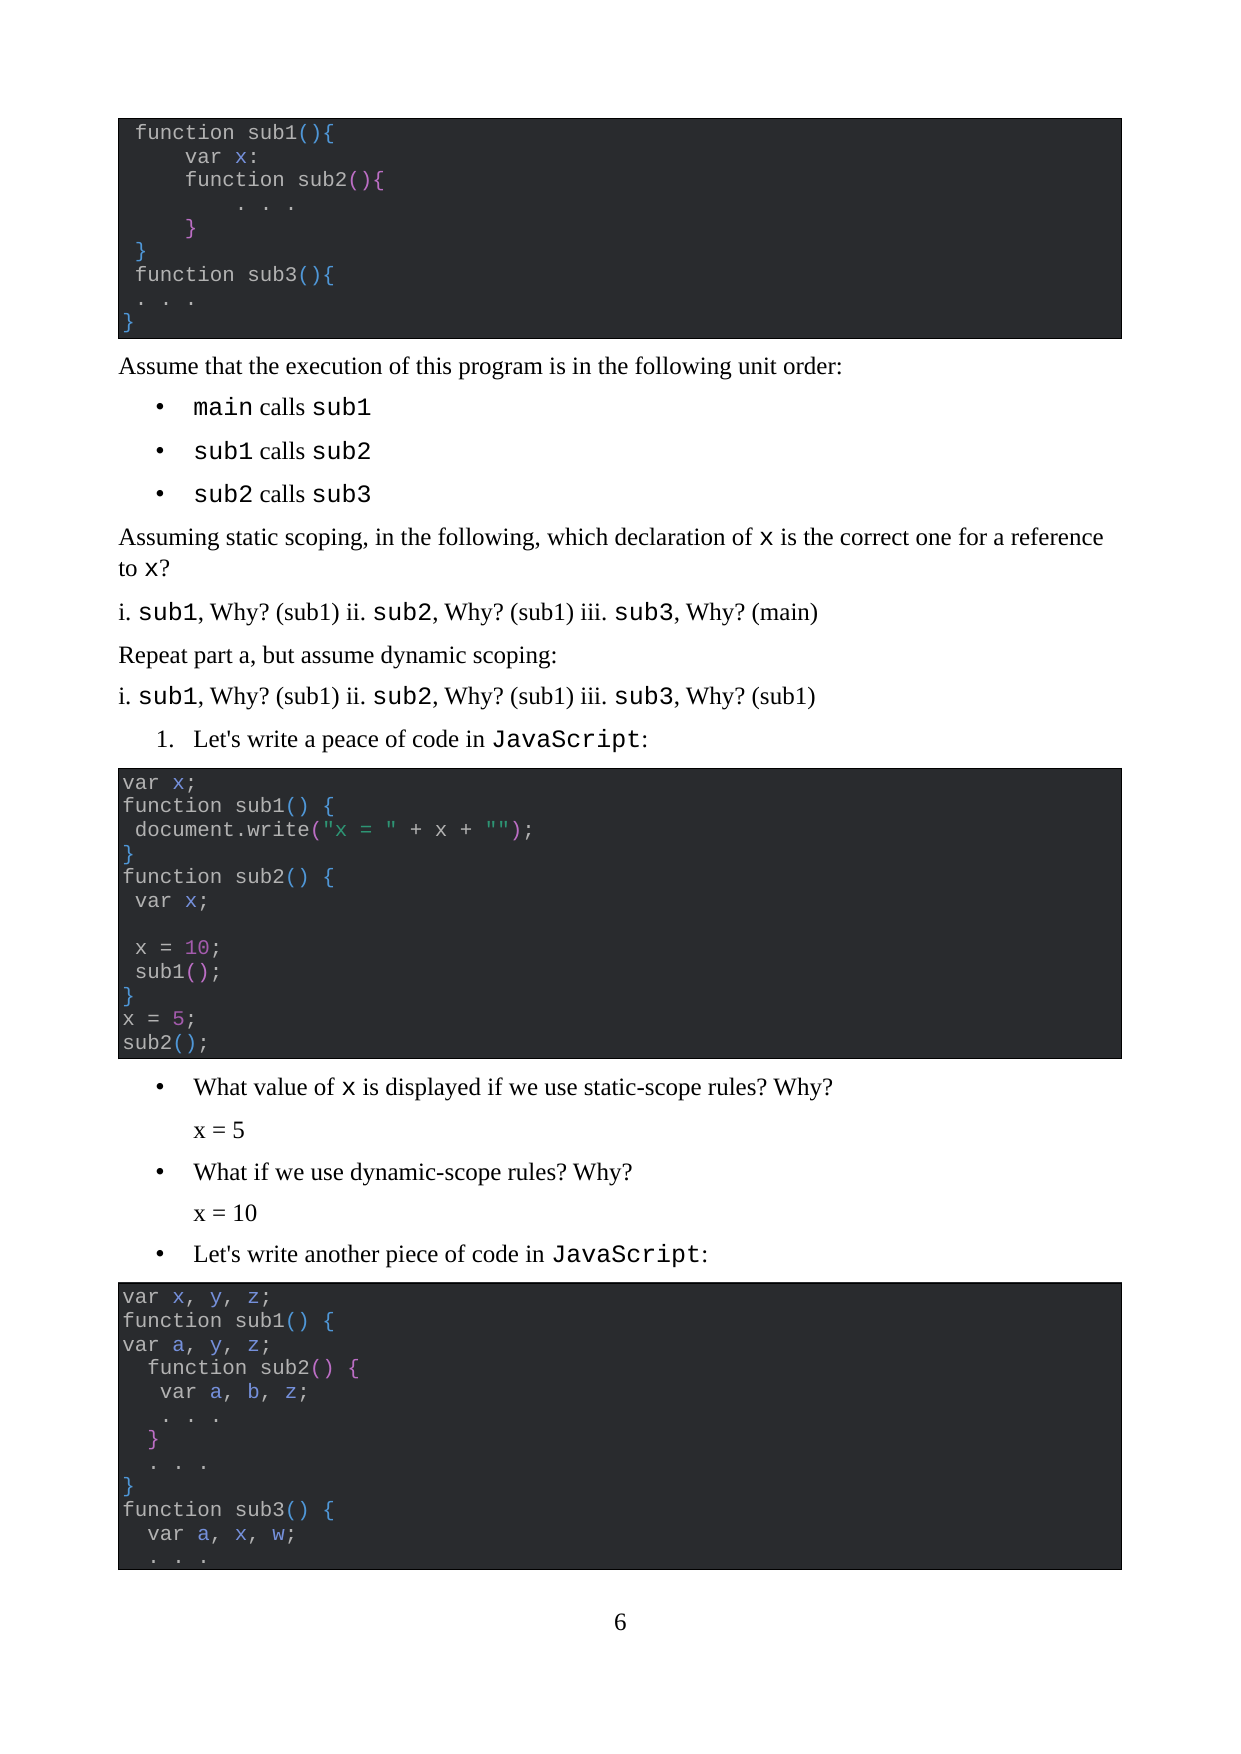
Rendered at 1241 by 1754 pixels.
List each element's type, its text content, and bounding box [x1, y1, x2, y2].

text . . . [119, 1542, 1121, 1569]
list main calls sub1 [156, 392, 1122, 423]
list x = 5 [156, 1115, 1122, 1144]
text var x; [119, 886, 1121, 910]
text var a, y, z; [119, 1330, 1121, 1353]
text document.write("x = " + x + ""); [119, 815, 1121, 839]
text var a, x, w; [119, 1519, 1121, 1542]
text . . . [119, 1401, 1121, 1424]
text i. sub1, Why? (sub1) ii. sub2, Why? (sub1) iii. sub3, Why? (sub1) [118, 681, 1122, 712]
text sub1(); [119, 957, 1121, 981]
text var x, y, z; [119, 1284, 1121, 1306]
text var x: [119, 142, 1121, 165]
text function sub1(){ [119, 119, 1121, 142]
text function sub2(){ [119, 165, 1121, 189]
text } [119, 1424, 1121, 1448]
list sub1 calls sub2 [156, 436, 1122, 467]
text function sub3() { [119, 1495, 1121, 1519]
text } [119, 839, 1121, 862]
list Let's write a peace of code in JavaScript: [156, 724, 1122, 755]
list Let's write another piece of code in JavaScript: [156, 1239, 1122, 1270]
text . . . [119, 1448, 1121, 1472]
text } [119, 1472, 1121, 1495]
list What if we use dynamic-scope rules? Why? [156, 1157, 1122, 1185]
text var a, b, z; [119, 1377, 1121, 1401]
text } [119, 981, 1121, 1004]
text Assuming static scoping, in the following, which declaration of x is the correct one for a reference to x? [118, 522, 1122, 584]
text function sub3(){ [119, 260, 1121, 284]
list What value of x is displayed if we use static-scope rules? Why? [156, 1072, 1122, 1103]
text } [119, 307, 1121, 338]
text function sub1() { [119, 792, 1121, 815]
text Assume that the execution of this program is in the following unit order: [118, 351, 1122, 380]
text function sub2() { [119, 862, 1121, 886]
text Repeat part a, but assume dynamic scoping: [118, 640, 1122, 669]
text x = 10; [119, 933, 1121, 957]
text i. sub1, Why? (sub1) ii. sub2, Why? (sub1) iii. sub3, Why? (main) [118, 597, 1122, 627]
text } [119, 236, 1121, 260]
text var x; [119, 769, 1121, 792]
text sub2(); [119, 1028, 1121, 1058]
text . . . [119, 284, 1121, 307]
text function sub2() { [119, 1353, 1121, 1377]
text function sub1() { [119, 1306, 1121, 1330]
text } [119, 213, 1121, 236]
text x = 5; [119, 1004, 1121, 1028]
text . . . [119, 189, 1121, 213]
list x = 10 [156, 1198, 1122, 1227]
list sub2 calls sub3 [156, 479, 1122, 510]
